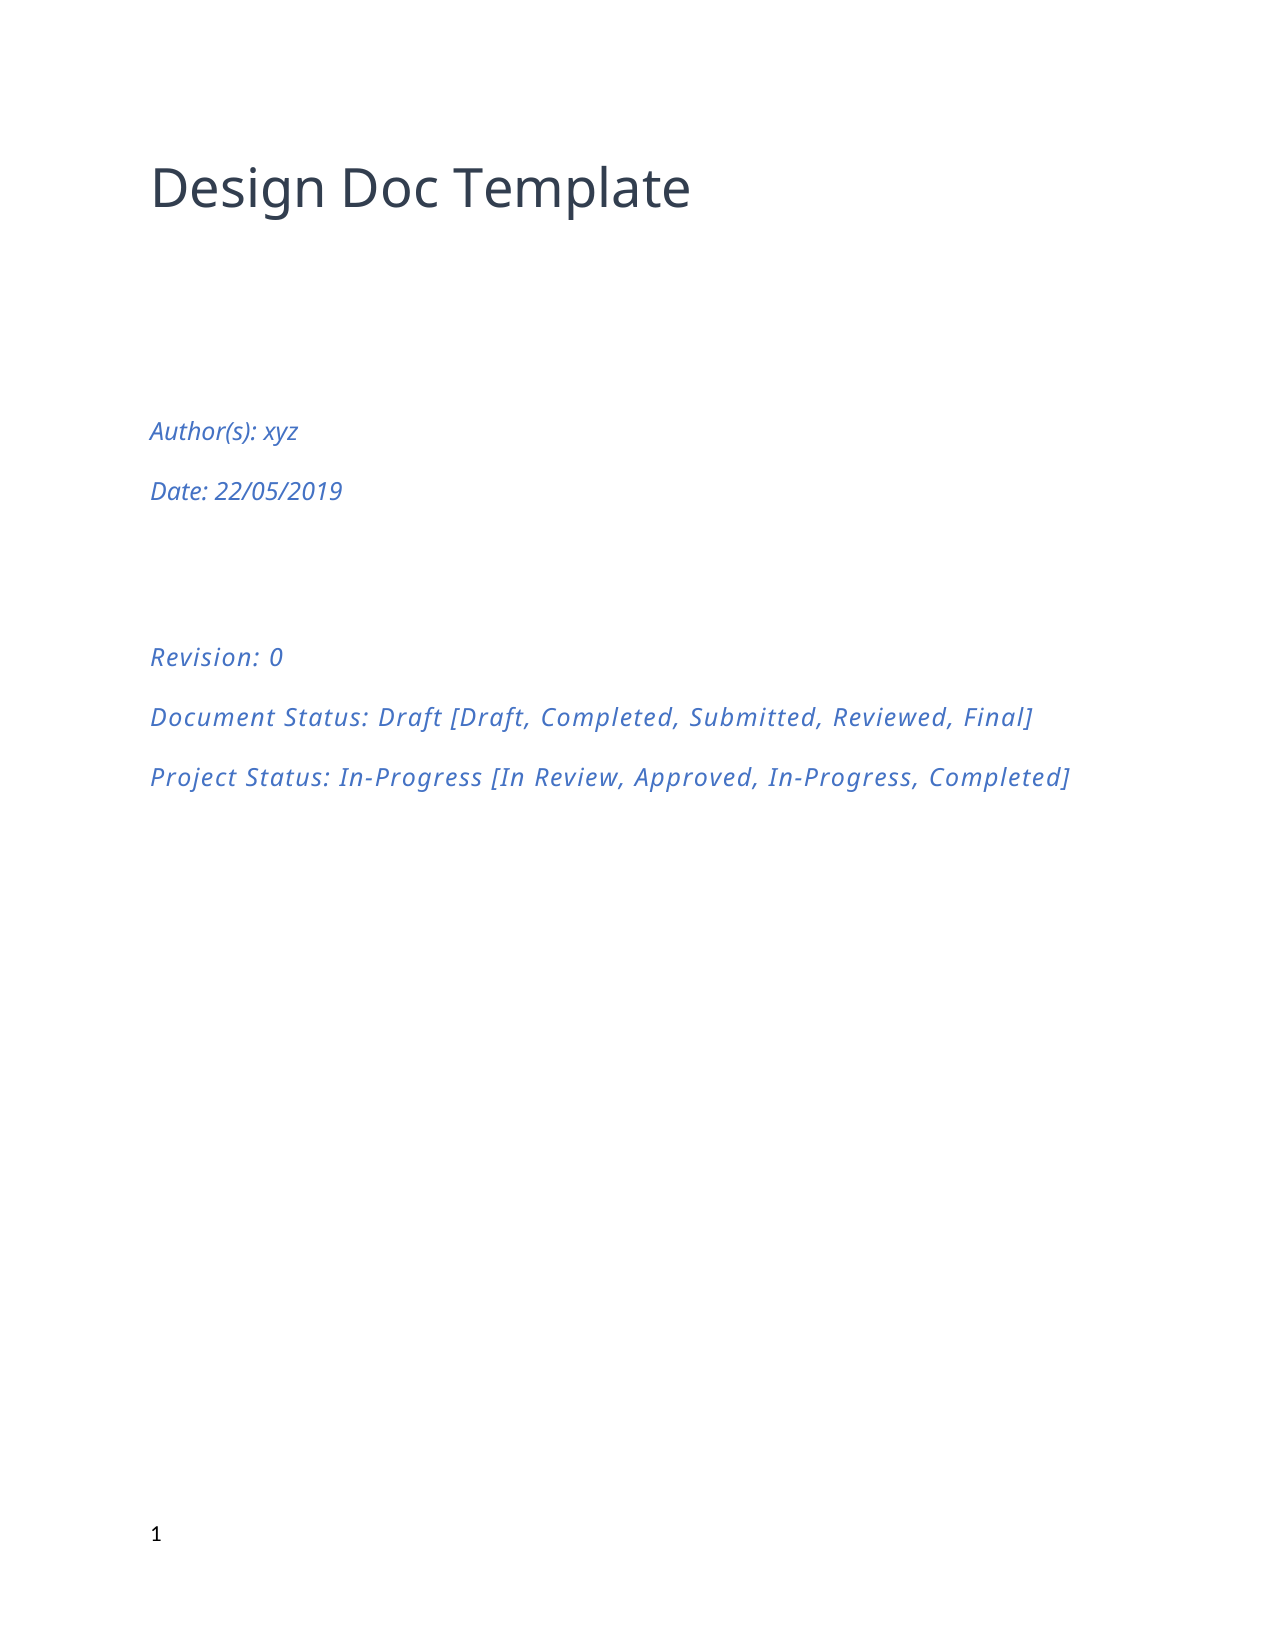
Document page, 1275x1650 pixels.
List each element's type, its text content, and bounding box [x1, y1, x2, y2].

text Design Doc Template [150, 150, 1125, 224]
text Author(s): xyz [150, 414, 1125, 448]
subtitle Document Status: Draft [Draft, Completed, Submitted, Reviewed, Final] [150, 700, 1125, 734]
subtitle Revision: 0 [150, 640, 1125, 674]
text Date: 22/05/2019 [150, 474, 1125, 508]
subtitle Project Status: In-Progress [In Review, Approved, In-Progress, Completed] [150, 760, 1125, 794]
